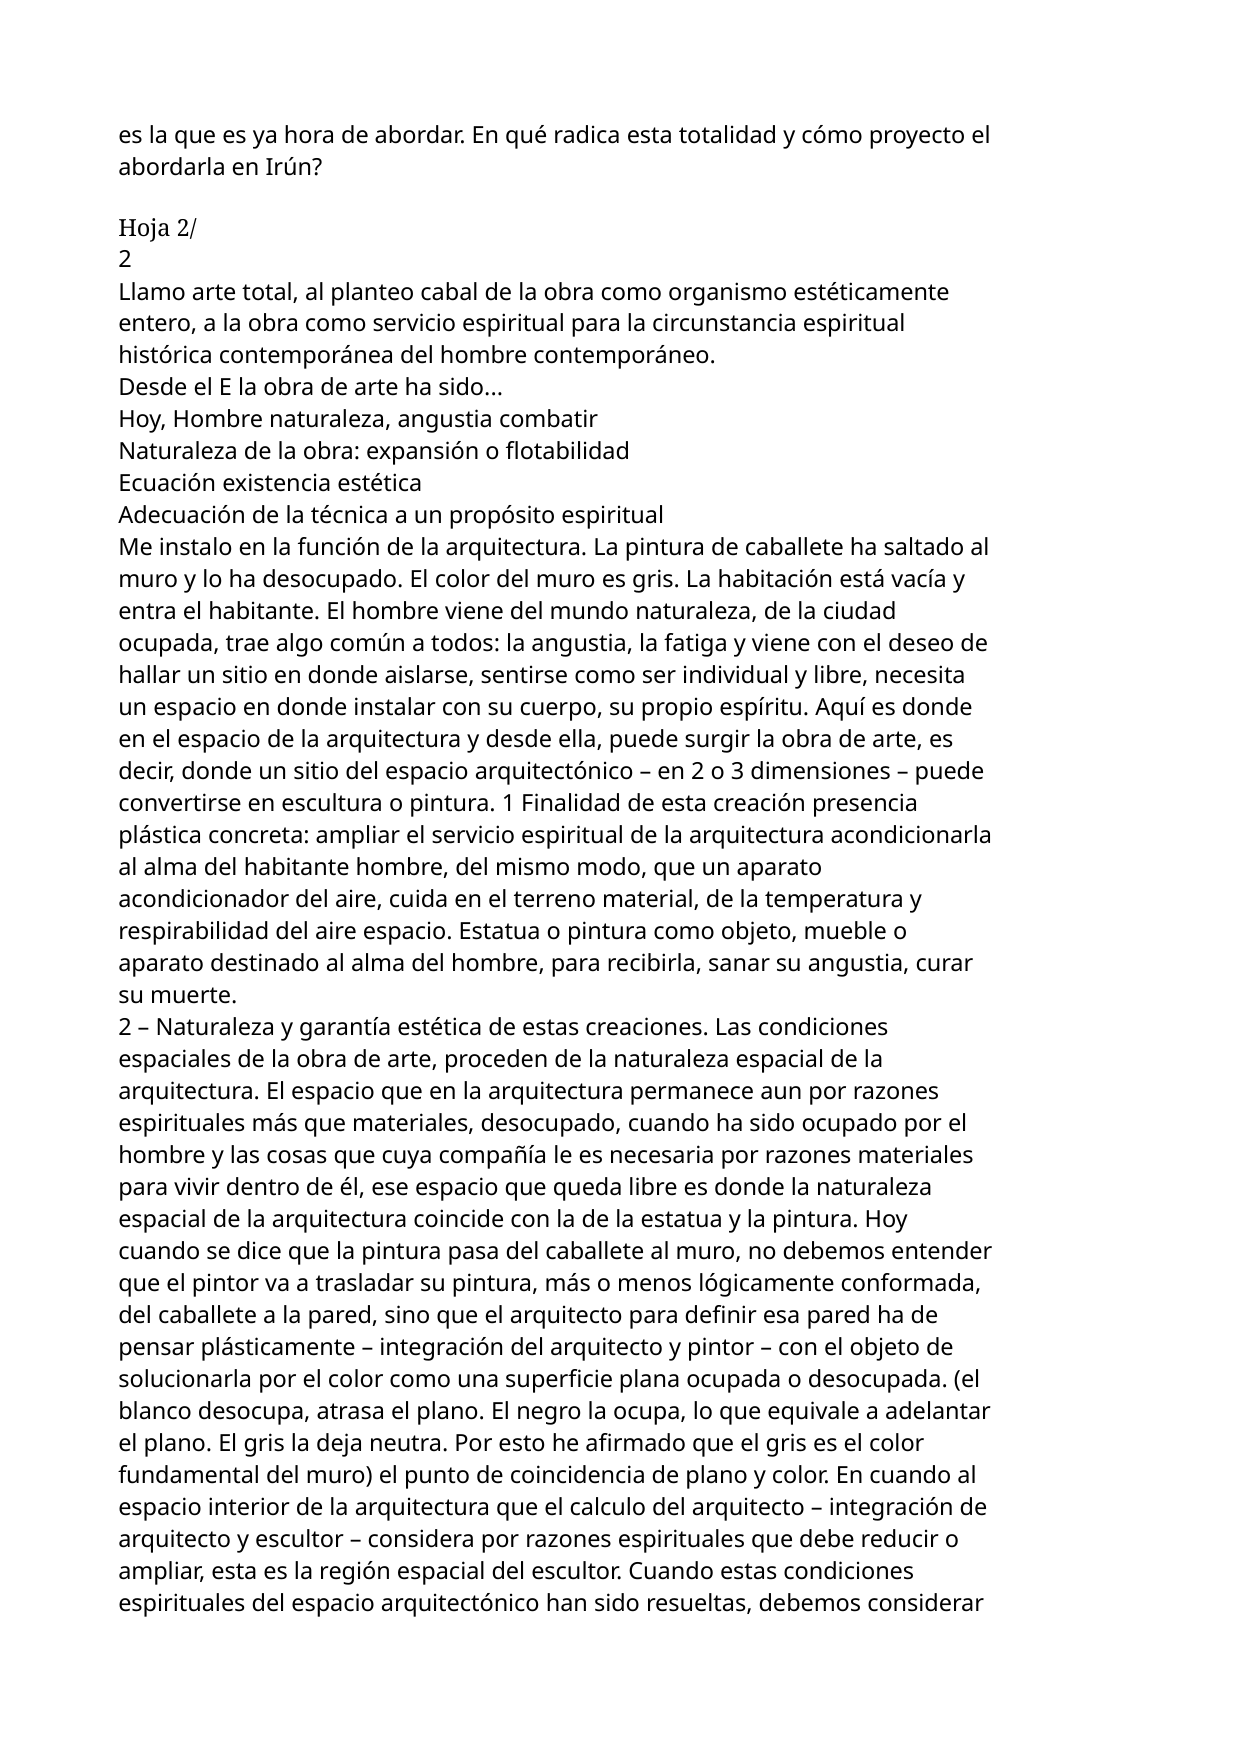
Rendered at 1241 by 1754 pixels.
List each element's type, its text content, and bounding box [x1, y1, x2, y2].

text es la que es ya hora de abordar. En qué radica esta totalidad y cómo proyecto el abordarla en Irún? [118, 118, 1122, 211]
text Adecuación de la técnica a un propósito espiritual Me instalo en la función de la arquitectura. La pintura de caballete ha saltado al muro y lo ha desocupado. El color del muro es gris. La habitación está vacía y entra el habitante. El hombre viene del mundo naturaleza, de la ciudad ocupada, trae algo común a todos: la angustia, la fatiga y viene con el deseo de hallar un sitio en donde aislarse, sentirse como ser individual y libre, necesita un espacio en donde instalar con su cuerpo, su propio espíritu. Aquí es donde en el espacio de la arquitectura y desde ella, puede surgir la obra de arte, es decir, donde un sitio del espacio arquitectónico – en 2 o 3 dimensiones – puede convertirse en escultura o pintura. 1 Finalidad de esta creación presencia plástica concreta: ampliar el servicio espiritual de la arquitectura acondicionarla al alma del habitante hombre, del mismo modo, que un aparato acondicionador del aire, cuida en el terreno material, de la temperatura y respirabilidad del aire espacio. Estatua o pintura como objeto, mueble o aparato destinado al alma del hombre, para recibirla, sanar su angustia, curar su muerte. 2 – Naturaleza y garantía estética de estas creaciones. Las condiciones espaciales de la obra de arte, proceden de la naturaleza espacial de la arquitectura. El espacio que en la arquitectura permanece aun por razones espirituales más que materiales, desocupado, cuando ha sido ocupado por el hombre y las cosas que cuya compañía le es necesaria por razones materiales para vivir dentro de él, ese espacio que queda libre es donde la naturaleza espacial de la arquitectura coincide con la de la estatua y la pintura. Hoy cuando se dice que la pintura pasa del caballete al muro, no debemos entender que el pintor va a trasladar su pintura, más o menos lógicamente conformada, del caballete a la pared, sino que el arquitecto para definir esa pared ha de pensar plásticamente – integración del arquitecto y pintor – con el objeto de solucionarla por el color como una superficie plana ocupada o desocupada. (el blanco desocupa, atrasa el plano. El negro la ocupa, lo que equivale a adelantar el plano. El gris la deja neutra. Por esto he afirmado que el gris es el color fundamental del muro) el punto de coincidencia de plano y color. En cuando al espacio interior de la arquitectura que el calculo del arquitecto – integración de arquitecto y escultor – considera por razones espirituales que debe reducir o ampliar, esta es la región espacial del escultor. Cuando estas condiciones espirituales del espacio arquitectónico han sido resueltas, debemos considerar [118, 499, 1122, 1618]
text Hoja 2/ 2 Llamo arte total, al planteo cabal de la obra como organismo estéticamente entero, a la obra como servicio espiritual para la circunstancia espiritual histórica contemporánea del hombre contemporáneo. Desde el E la obra de arte ha sido... Hoy, Hombre naturaleza, angustia combatir Naturaleza de la obra: expansión o flotabilidad Ecuación existencia estética [118, 211, 1122, 499]
